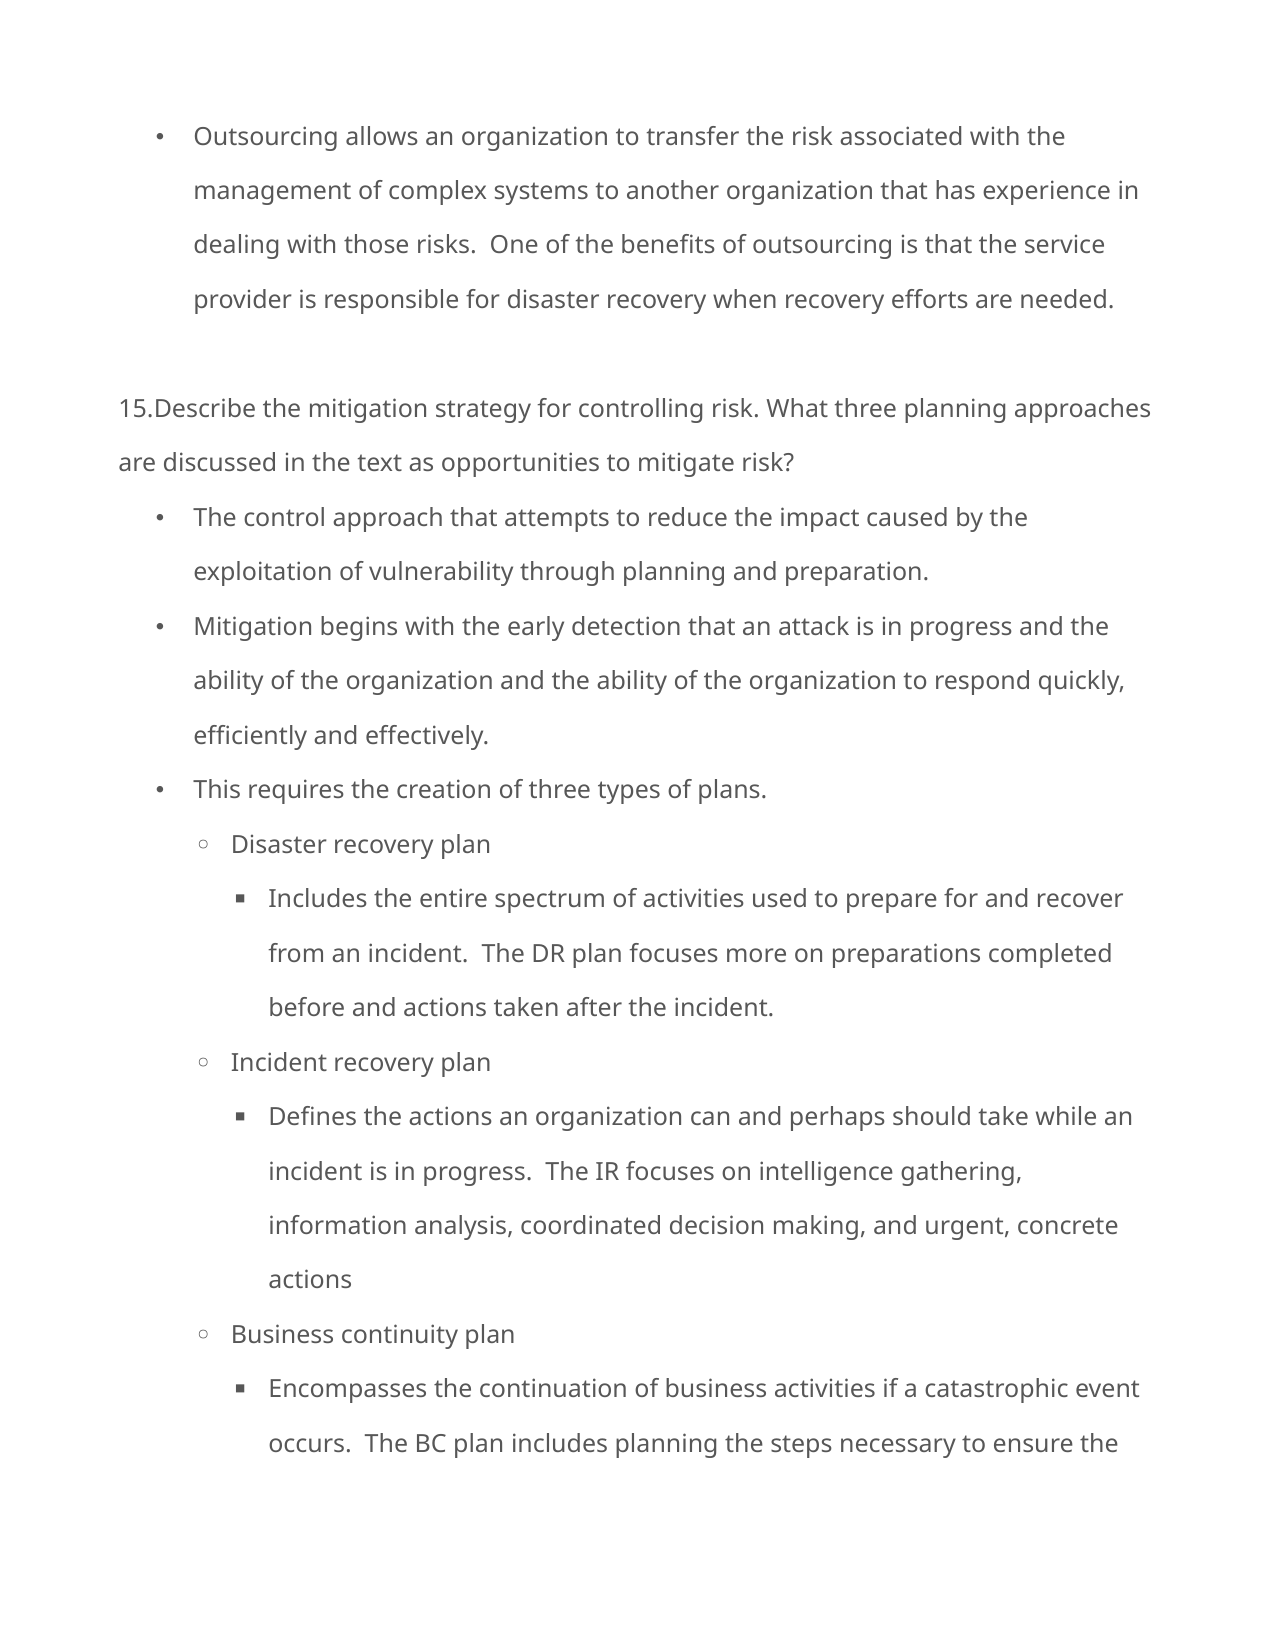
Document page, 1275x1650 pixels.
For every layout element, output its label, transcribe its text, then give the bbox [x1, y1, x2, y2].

list Business continuity plan [193, 1317, 1157, 1351]
list Describe the mitigation strategy for controlling risk. What three planning approaches are discussed in the text as opportunities to mitigate risk? [118, 391, 1157, 479]
list Encompasses the continuation of business activities if a catastrophic event occurs. The BC plan includes planning the steps necessary to ensure the [231, 1371, 1157, 1460]
list Includes the entire spectrum of activities used to prepare for and recover from an incident. The DR plan focuses more on preparations completed before and actions taken after the incident. [231, 881, 1157, 1024]
list Incident recovery plan [193, 1044, 1157, 1078]
list Defines the actions an organization can and perhaps should take while an incident is in progress. The IR focuses on intelligence gathering, information analysis, coordinated decision making, and urgent, concrete actions [231, 1099, 1157, 1296]
list This requires the creation of three types of plans. [156, 772, 1157, 806]
list Outsourcing allows an organization to transfer the risk associated with the management of complex systems to another organization that has experience in dealing with those risks. One of the benefits of outsourcing is that the service provider is responsible for disaster recovery when recovery efforts are needed. [156, 118, 1157, 316]
list Disaster recovery plan [193, 826, 1157, 860]
list Mitigation begins with the early detection that an attack is in progress and the ability of the organization and the ability of the organization to respond quickly, efficiently and effectively. [156, 608, 1157, 751]
list The control approach that attempts to reduce the impact caused by the exploitation of vulnerability through planning and preparation. [156, 499, 1157, 588]
